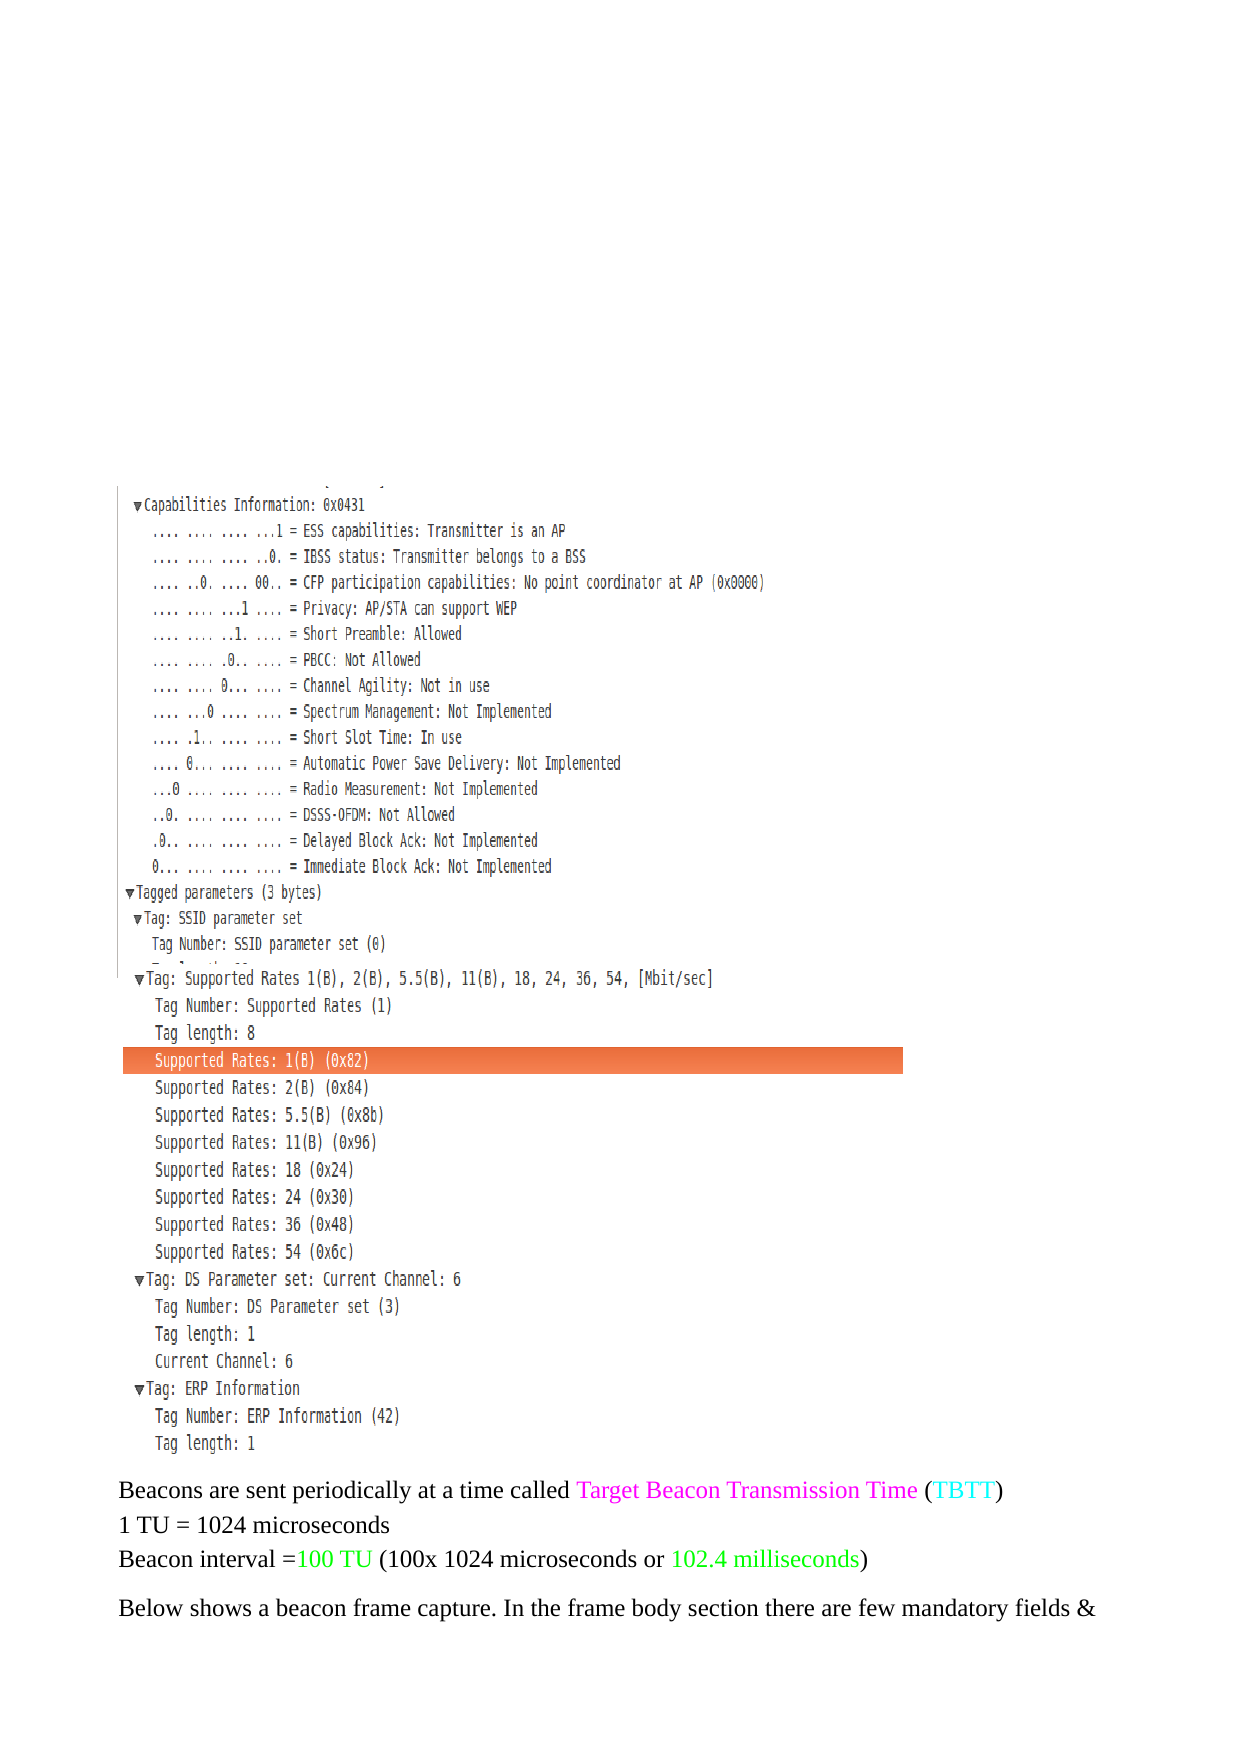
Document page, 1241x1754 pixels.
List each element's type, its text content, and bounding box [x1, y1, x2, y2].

text Beacons are sent periodically at a time called Target Beacon Transmission Time (TBTT) 1 TU = 1024 microseconds Beacon interval =100 TU (100x 1024 microseconds or 102.4 milliseconds) [118, 1476, 1122, 1573]
text Below shows a beacon frame capture. In the frame body section there are few mandatory fields & [118, 1593, 1122, 1622]
picture [117, 486, 903, 1462]
